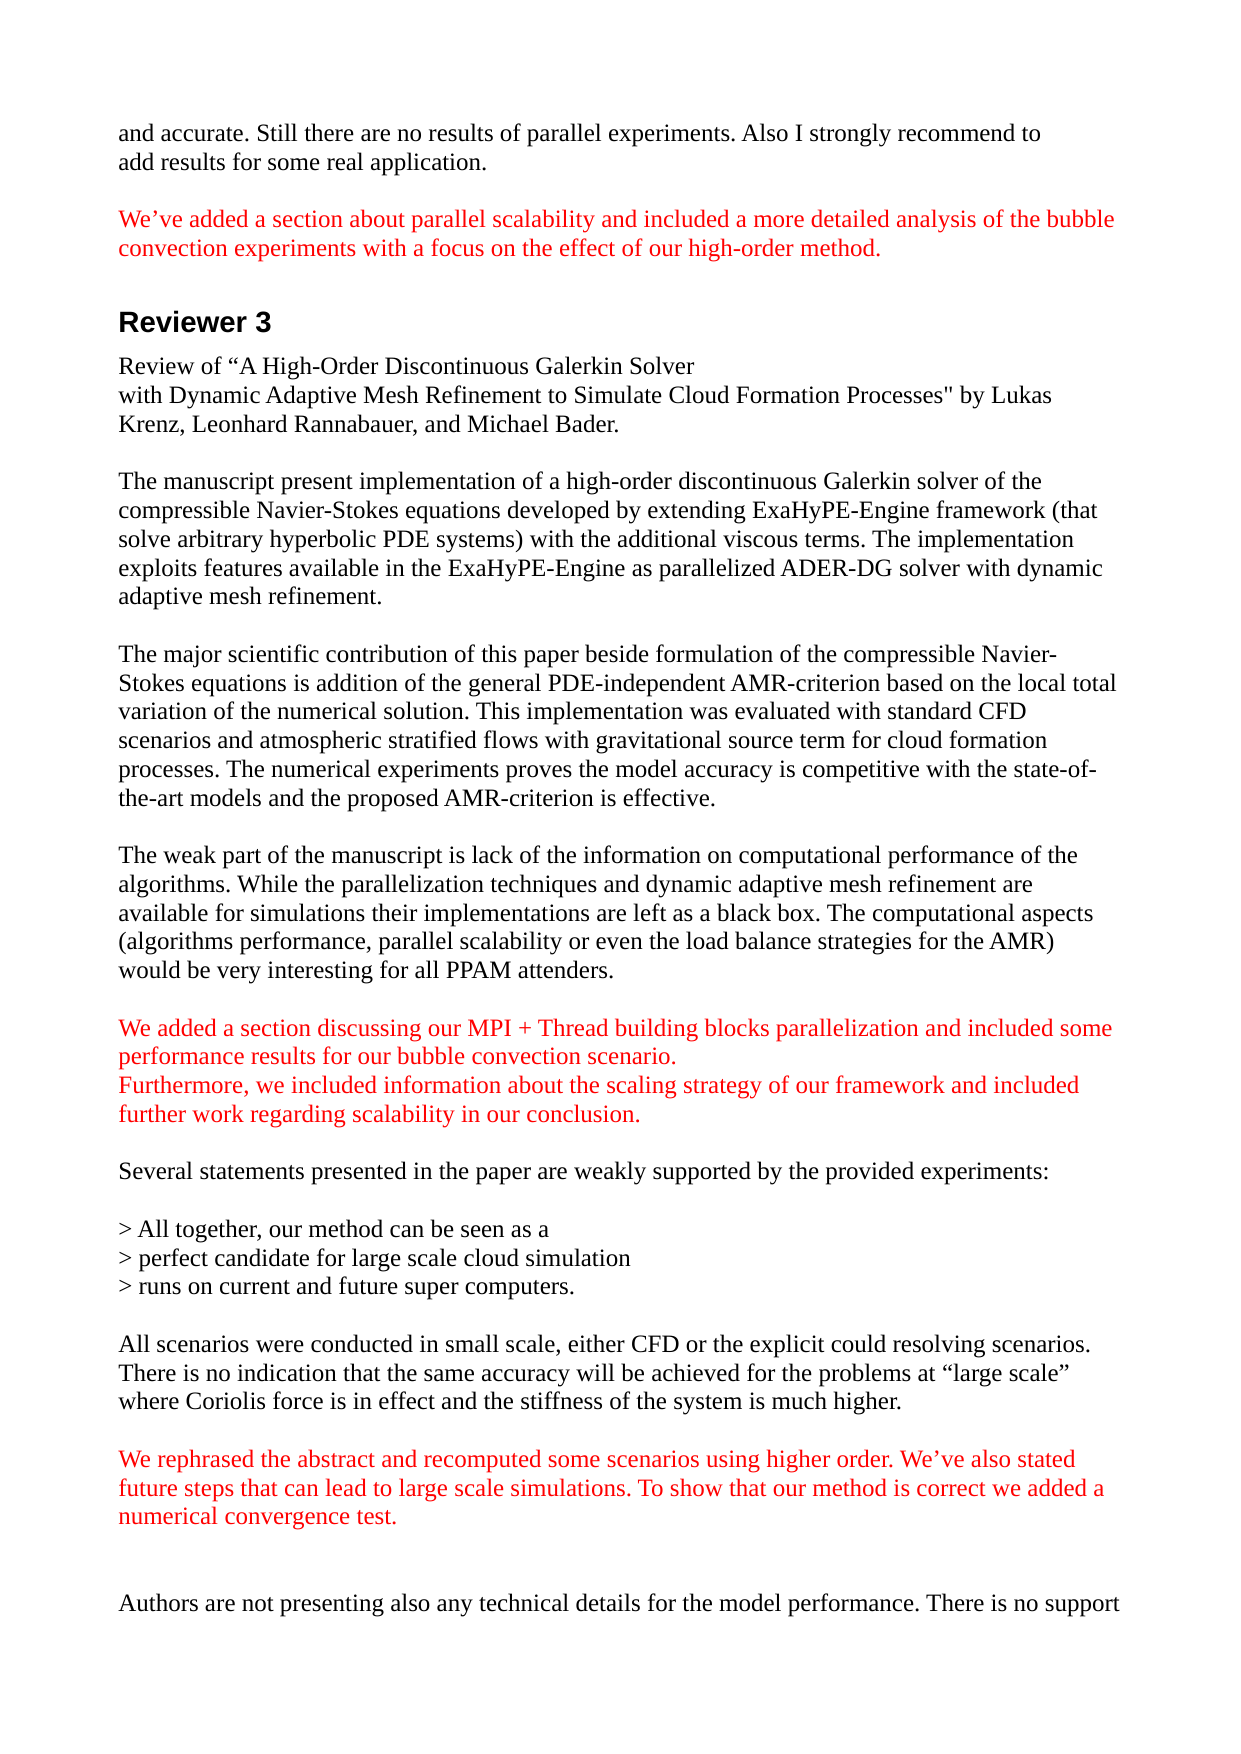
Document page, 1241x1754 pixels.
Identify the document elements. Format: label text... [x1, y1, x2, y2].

text Authors are not presenting also any technical details for the model performance. There is no support [118, 1559, 1122, 1616]
text Furthermore, we included information about the scaling strategy of our framework and included further work regarding scalability in our conclusion. Several statements presented in the paper are weakly supported by the provided experiments: > All together, our method can be seen as a > perfect candidate for large scale cloud simulation > runs on current and future super computers. All scenarios were conducted in small scale, either CFD or the explicit could resolving scenarios. There is no indication that the same accuracy will be achieved for the problems at “large scale” where Coriolis force is in effect and the stiffness of the system is much higher. [118, 1070, 1122, 1444]
text We’ve added a section about parallel scalability and included a more detailed analysis of the bubble convection experiments with a focus on the effect of our high-order method. [118, 204, 1122, 262]
text We rephrased the abstract and recomputed some scenarios using higher order. We’ve also stated future steps that can lead to large scale simulations. To show that our method is correct we added a numerical convergence test. [118, 1444, 1122, 1530]
text Review of “A High-Order Discontinuous Galerkin Solver with Dynamic Adaptive Mesh Refinement to Simulate Cloud Formation Processes" by Lukas Krenz, Leonhard Rannabauer, and Michael Bader. The manuscript present implementation of a high-order discontinuous Galerkin solver of the compressible Navier-Stokes equations developed by extending ExaHyPE-Engine framework (that solve arbitrary hyperbolic PDE systems) with the additional viscous terms. The implementation exploits features available in the ExaHyPE-Engine as parallelized ADER-DG solver with dynamic adaptive mesh refinement. The major scientific contribution of this paper beside formulation of the compressible Navier-Stokes equations is addition of the general PDE-independent AMR-criterion based on the local total variation of the numerical solution. This implementation was evaluated with standard CFD scenarios and atmospheric stratified flows with gravitational source term for cloud formation processes. The numerical experiments proves the model accuracy is competitive with the state-of-the-art models and the proposed AMR-criterion is effective. The weak part of the manuscript is lack of the information on computational performance of the algorithms. While the parallelization techniques and dynamic adaptive mesh refinement are available for simulations their implementations are left as a black box. The computational aspects (algorithms performance, parallel scalability or even the load balance strategies for the AMR) would be very interesting for all PPAM attenders. [118, 351, 1122, 984]
subtitle Reviewer 3 [118, 305, 1122, 339]
text We added a section discussing our MPI + Thread building blocks parallelization and included some performance results for our bubble convection scenario. [118, 1013, 1122, 1070]
text and accurate. Still there are no results of parallel experiments. Also I strongly recommend to add results for some real application. [118, 118, 1122, 176]
